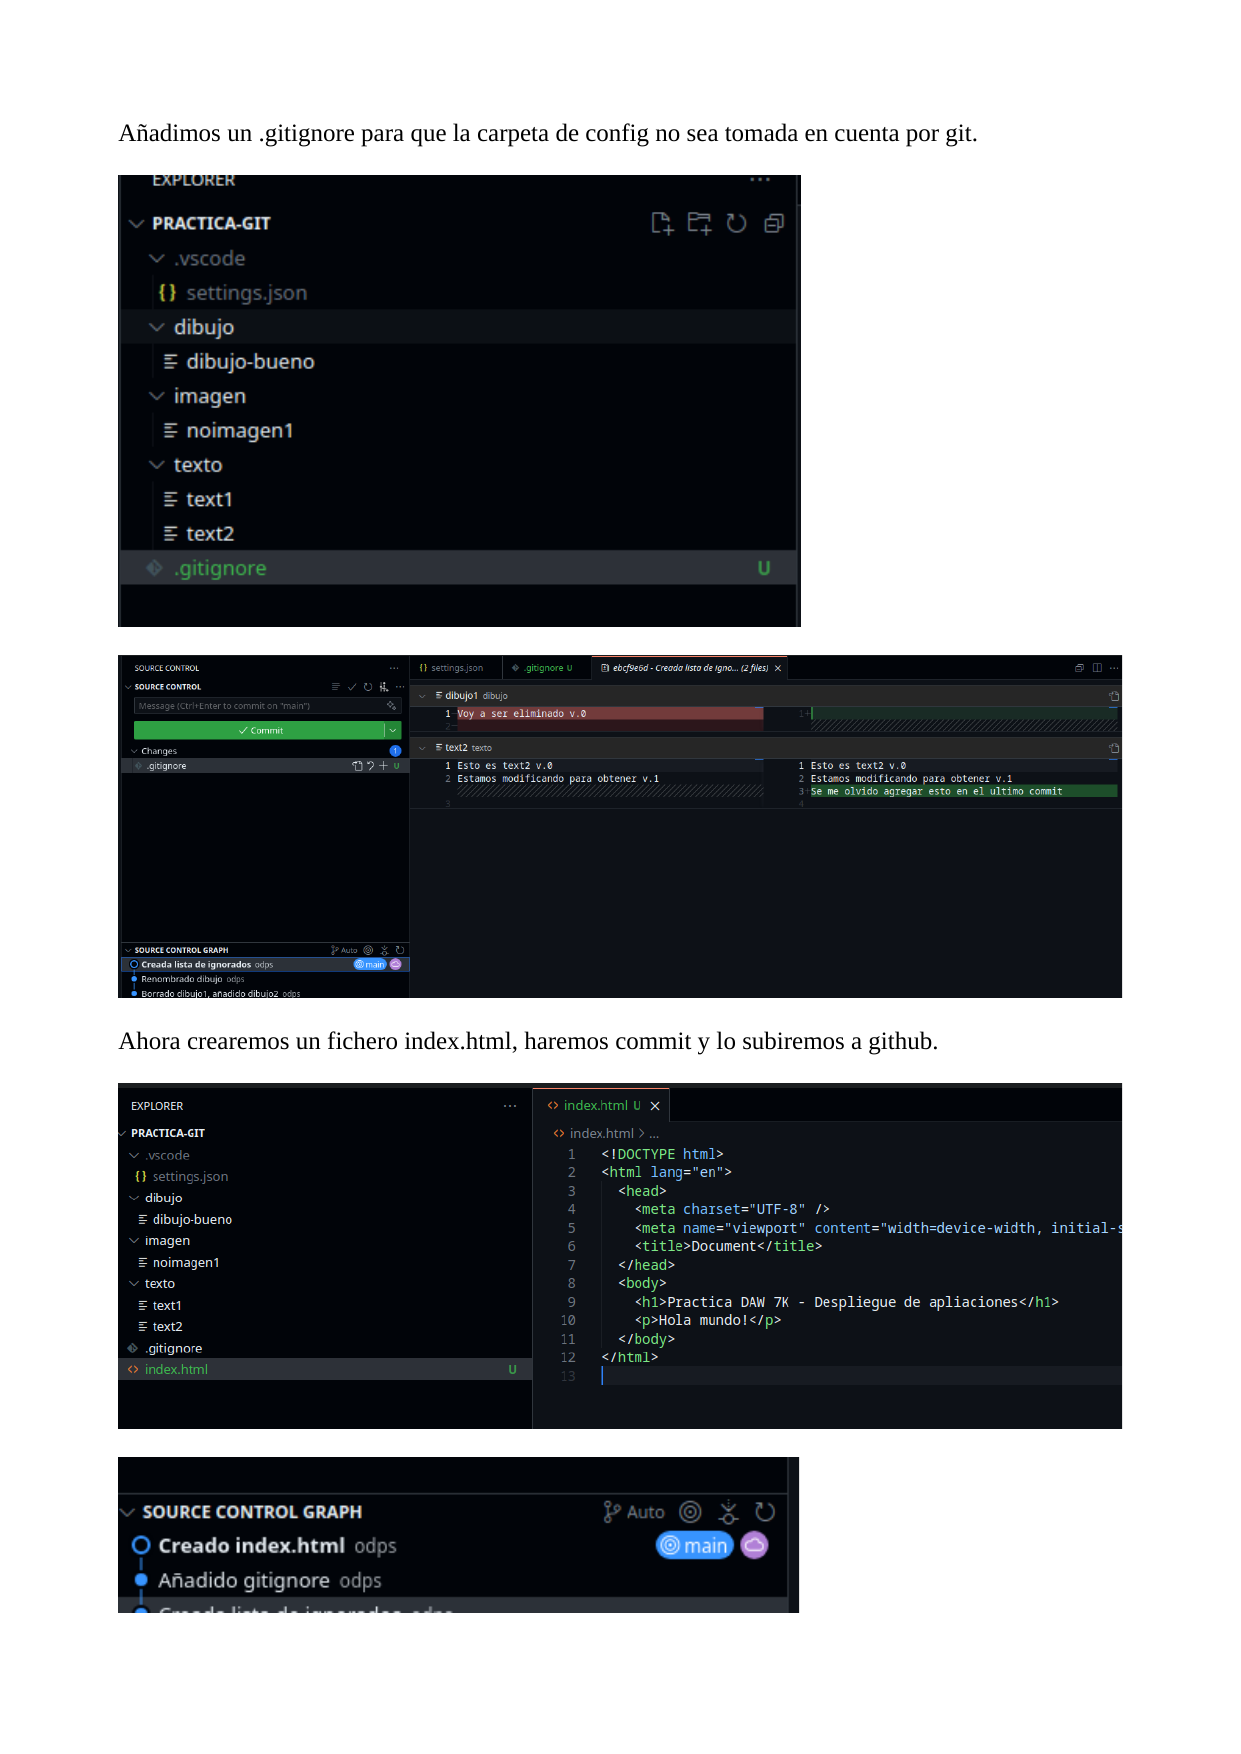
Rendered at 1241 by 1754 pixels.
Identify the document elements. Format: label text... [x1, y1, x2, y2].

picture [118, 655, 1123, 998]
text Añadimos un .gitignore para que la carpeta de config no sea tomada en cuenta por git. [118, 118, 1122, 147]
picture [118, 1457, 800, 1613]
picture [118, 1083, 1123, 1429]
text Ahora crearemos un fichero index.html, haremos commit y lo subiremos a github. [118, 1026, 1122, 1055]
picture [118, 175, 801, 627]
